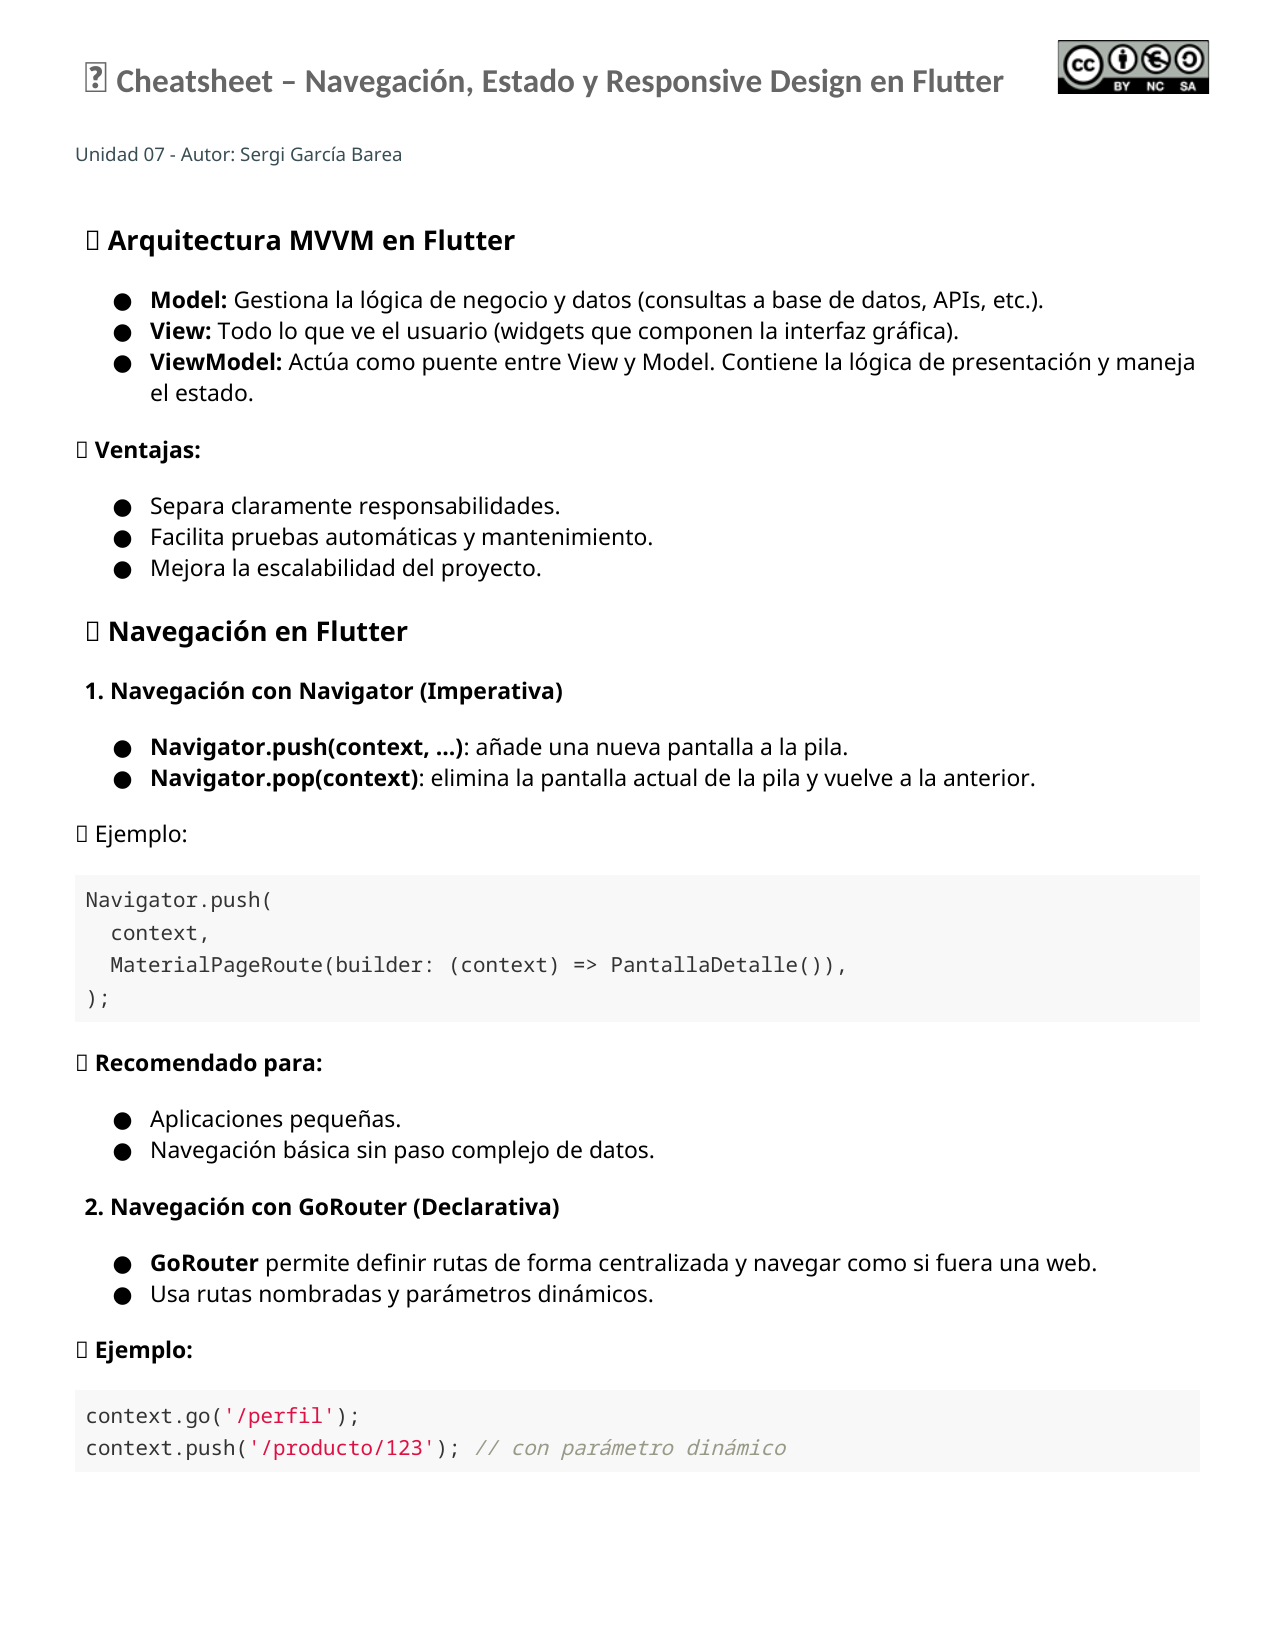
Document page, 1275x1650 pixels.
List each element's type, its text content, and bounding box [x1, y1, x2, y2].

table_header context.go('/perfil'); context.push('/producto/123'); // con parámetro dinámico [75, 1390, 1200, 1472]
subtitle 1. Navegación con Navigator (Imperativa) [84, 674, 1191, 706]
list Usa rutas nombradas y parámetros dinámicos. [112, 1278, 1200, 1309]
picture [1057, 40, 1210, 94]
subtitle 🧭 Navegación en Flutter [84, 613, 1191, 649]
list Navigator.pop(context): elimina la pantalla actual de la pila y vuelve a la anterior. [112, 762, 1200, 793]
list GoRouter permite definir rutas de forma centralizada y navegar como si fuera una web. [112, 1247, 1200, 1278]
list Separa claramente responsabilidades. [112, 490, 1200, 521]
list Mejora la escalabilidad del proyecto. [112, 552, 1200, 583]
list Aplicaciones pequeñas. [112, 1103, 1200, 1134]
subtitle 2. Navegación con GoRouter (Declarativa) [84, 1190, 1191, 1222]
text 🧩 Ventajas: [75, 433, 1200, 465]
list Navigator.push(context, ...): añade una nueva pantalla a la pila. [112, 731, 1200, 762]
list Facilita pruebas automáticas y mantenimiento. [112, 521, 1200, 552]
table_header Navigator.push( context, MaterialPageRoute(builder: (context) => PantallaDetalle()), ); [75, 875, 1200, 1022]
list Model: Gestiona la lógica de negocio y datos (consultas a base de datos, APIs, etc.). [112, 283, 1200, 315]
text 📌 Recomendado para: [75, 1047, 1200, 1078]
list ViewModel: Actúa como puente entre View y Model. Contiene la lógica de presentación y maneja el estado. [112, 346, 1200, 408]
list View: Todo lo que ve el usuario (widgets que componen la interfaz gráfica). [112, 315, 1200, 346]
list Navegación básica sin paso complejo de datos. [112, 1134, 1200, 1165]
subtitle 🧱 Arquitectura MVVM en Flutter [84, 222, 1191, 258]
text 🧪 Ejemplo: [75, 818, 1200, 849]
text 🧪 Ejemplo: [75, 1334, 1200, 1365]
